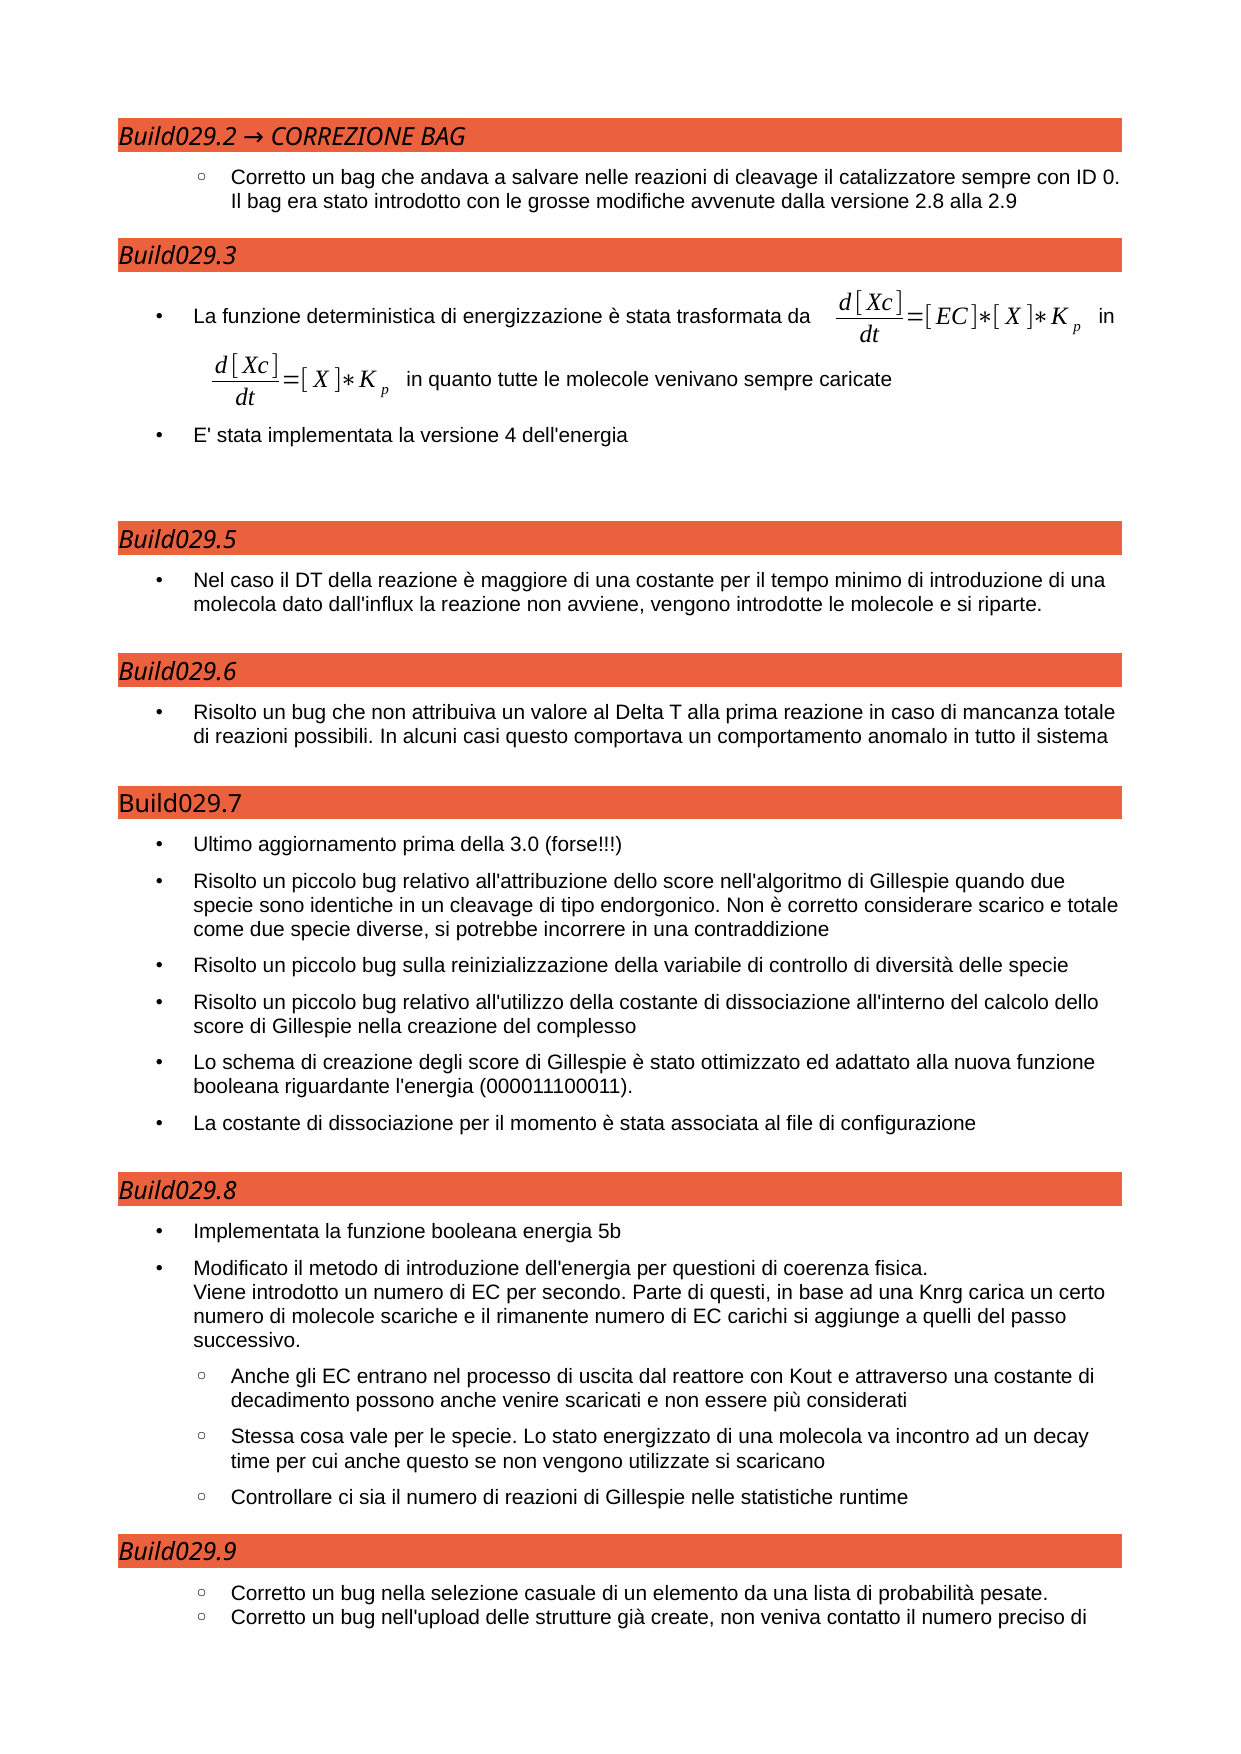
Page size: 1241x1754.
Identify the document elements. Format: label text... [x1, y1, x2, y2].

subtitle Build029.9 [118, 1534, 1122, 1568]
subtitle Build029.8 [118, 1172, 1122, 1206]
list Lo schema di creazione degli score di Gillespie è stato ottimizzato ed adattato alla nuova funzione booleana riguardante l'energia (000011100011). [156, 1050, 1122, 1098]
list La costante di dissociazione per il momento è stata associata al file di configurazione [156, 1111, 1122, 1135]
list Modificato il metodo di introduzione dell'energia per questioni di coerenza fisica. Viene introdotto un numero di EC per secondo. Parte di questi, in base ad una Knrg carica un certo numero di molecole scariche e il rimanente numero di EC carichi si aggiunge a quelli del passo successivo. [156, 1255, 1122, 1351]
subtitle Build029.6 [118, 653, 1122, 687]
subtitle Build029.3 [118, 238, 1122, 272]
list Anche gli EC entrano nel processo di uscita dal reattore con Kout e attraverso una costante di decadimento possono anche venire scaricati e non essere più considerati [193, 1364, 1122, 1412]
list Corretto un bug nell'upload delle strutture già create, non veniva contatto il numero preciso di [193, 1604, 1122, 1629]
list Risolto un piccolo bug relativo all'utilizzo della costante di dissociazione all'interno del calcolo dello score di Gillespie nella creazione del complesso [156, 990, 1122, 1038]
subtitle Build029.7 [118, 786, 1122, 819]
list Ultimo aggiornamento prima della 3.0 (forse!!!) [156, 832, 1122, 856]
list La funzione deterministica di energizzazione è stata trasformata da in in quanto tutte le molecole venivano sempre caricate [156, 284, 1122, 411]
list Implementata la funzione booleana energia 5b [156, 1219, 1122, 1243]
list Corretto un bug nella selezione casuale di un elemento da una lista di probabilità pesate. [193, 1581, 1122, 1604]
list Risolto un piccolo bug relativo all'attribuzione dello score nell'algoritmo di Gillespie quando due specie sono identiche in un cleavage di tipo endorgonico. Non è corretto considerare scarico e totale come due specie diverse, si potrebbe incorrere in una contraddizione [156, 869, 1122, 941]
subtitle Build029.5 [118, 521, 1122, 555]
list Nel caso il DT della reazione è maggiore di una costante per il tempo minimo di introduzione di una molecola dato dall'influx la reazione non avviene, vengono introdotte le molecole e si riparte. [156, 568, 1122, 616]
list Risolto un bug che non attribuiva un valore al Delta T alla prima reazione in caso di mancanza totale di reazioni possibili. In alcuni casi questo comportava un comportamento anomalo in tutto il sistema [156, 700, 1122, 748]
list Corretto un bag che andava a salvare nelle reazioni di cleavage il catalizzatore sempre con ID 0. Il bag era stato introdotto con le grosse modifiche avvenute dalla versione 2.8 alla 2.9 [193, 165, 1122, 213]
list Risolto un piccolo bug sulla reinizializzazione della variabile di controllo di diversità delle specie [156, 953, 1122, 977]
subtitle Build029.2 → CORREZIONE BAG [118, 118, 1122, 152]
list Stessa cosa vale per le specie. Lo stato energizzato di una molecola va incontro ad un decay time per cui anche questo se non vengono utilizzate si scaricano [193, 1424, 1122, 1472]
list E' stata implementata la versione 4 dell'energia [156, 423, 1122, 447]
list Controllare ci sia il numero di reazioni di Gillespie nelle statistiche runtime [193, 1485, 1122, 1509]
